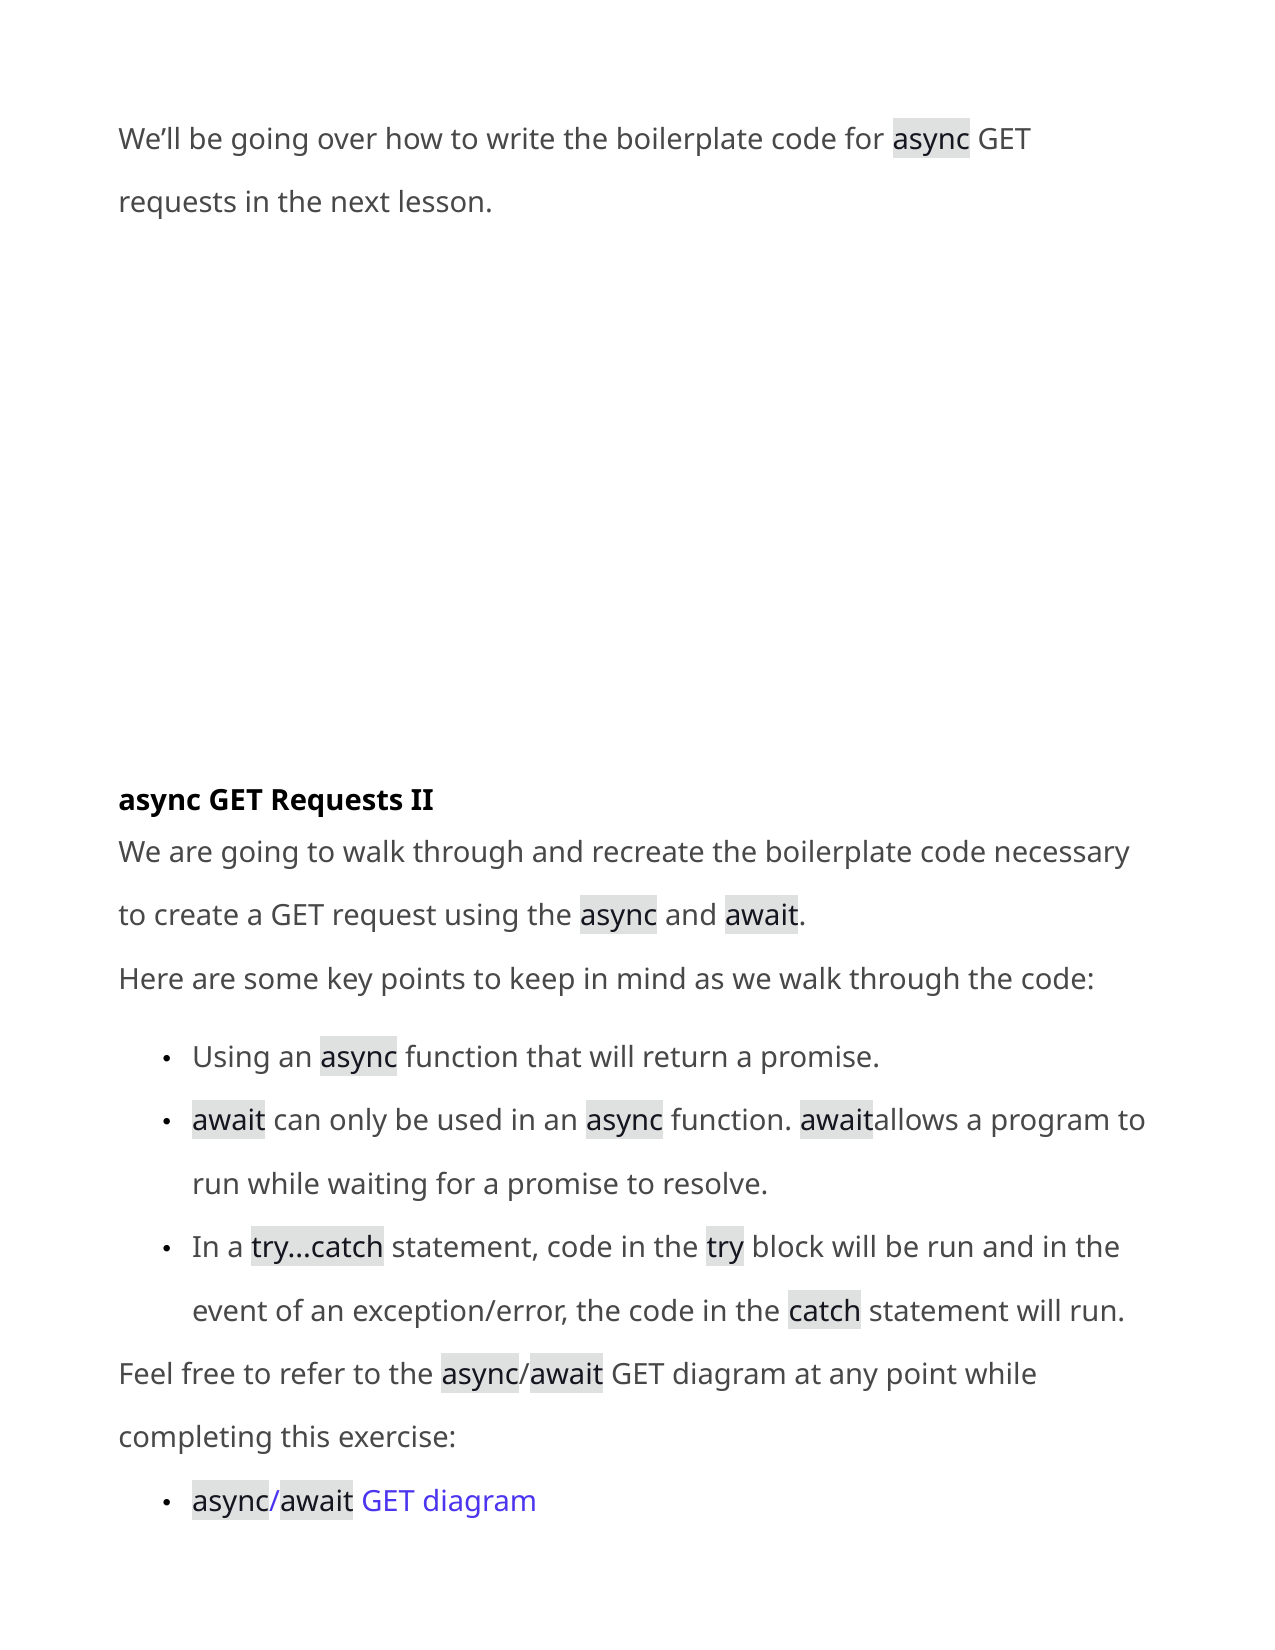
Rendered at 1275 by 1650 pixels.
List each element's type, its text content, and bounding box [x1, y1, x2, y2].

list Using an async function that will return a promise. [162, 1036, 1157, 1076]
list await can only be used in an async function. awaitallows a program to run while waiting for a promise to resolve. [162, 1099, 1157, 1203]
text We’ll be going over how to write the boilerplate code for async GET requests in the next lesson. [118, 118, 1157, 221]
text Feel free to refer to the async/await GET diagram at any point while completing this exercise: [118, 1353, 1157, 1456]
list async/await GET diagram [162, 1480, 1157, 1520]
list In a try...catch statement, code in the try block will be run and in the event of an exception/error, the code in the catch statement will run. [162, 1226, 1157, 1329]
subtitle async GET Requests II [118, 779, 1157, 819]
text We are going to walk through and recreate the boilerplate code necessary to create a GET request using the async and await. [118, 831, 1157, 934]
text Here are some key points to keep in mind as we walk through the code: [118, 958, 1157, 998]
